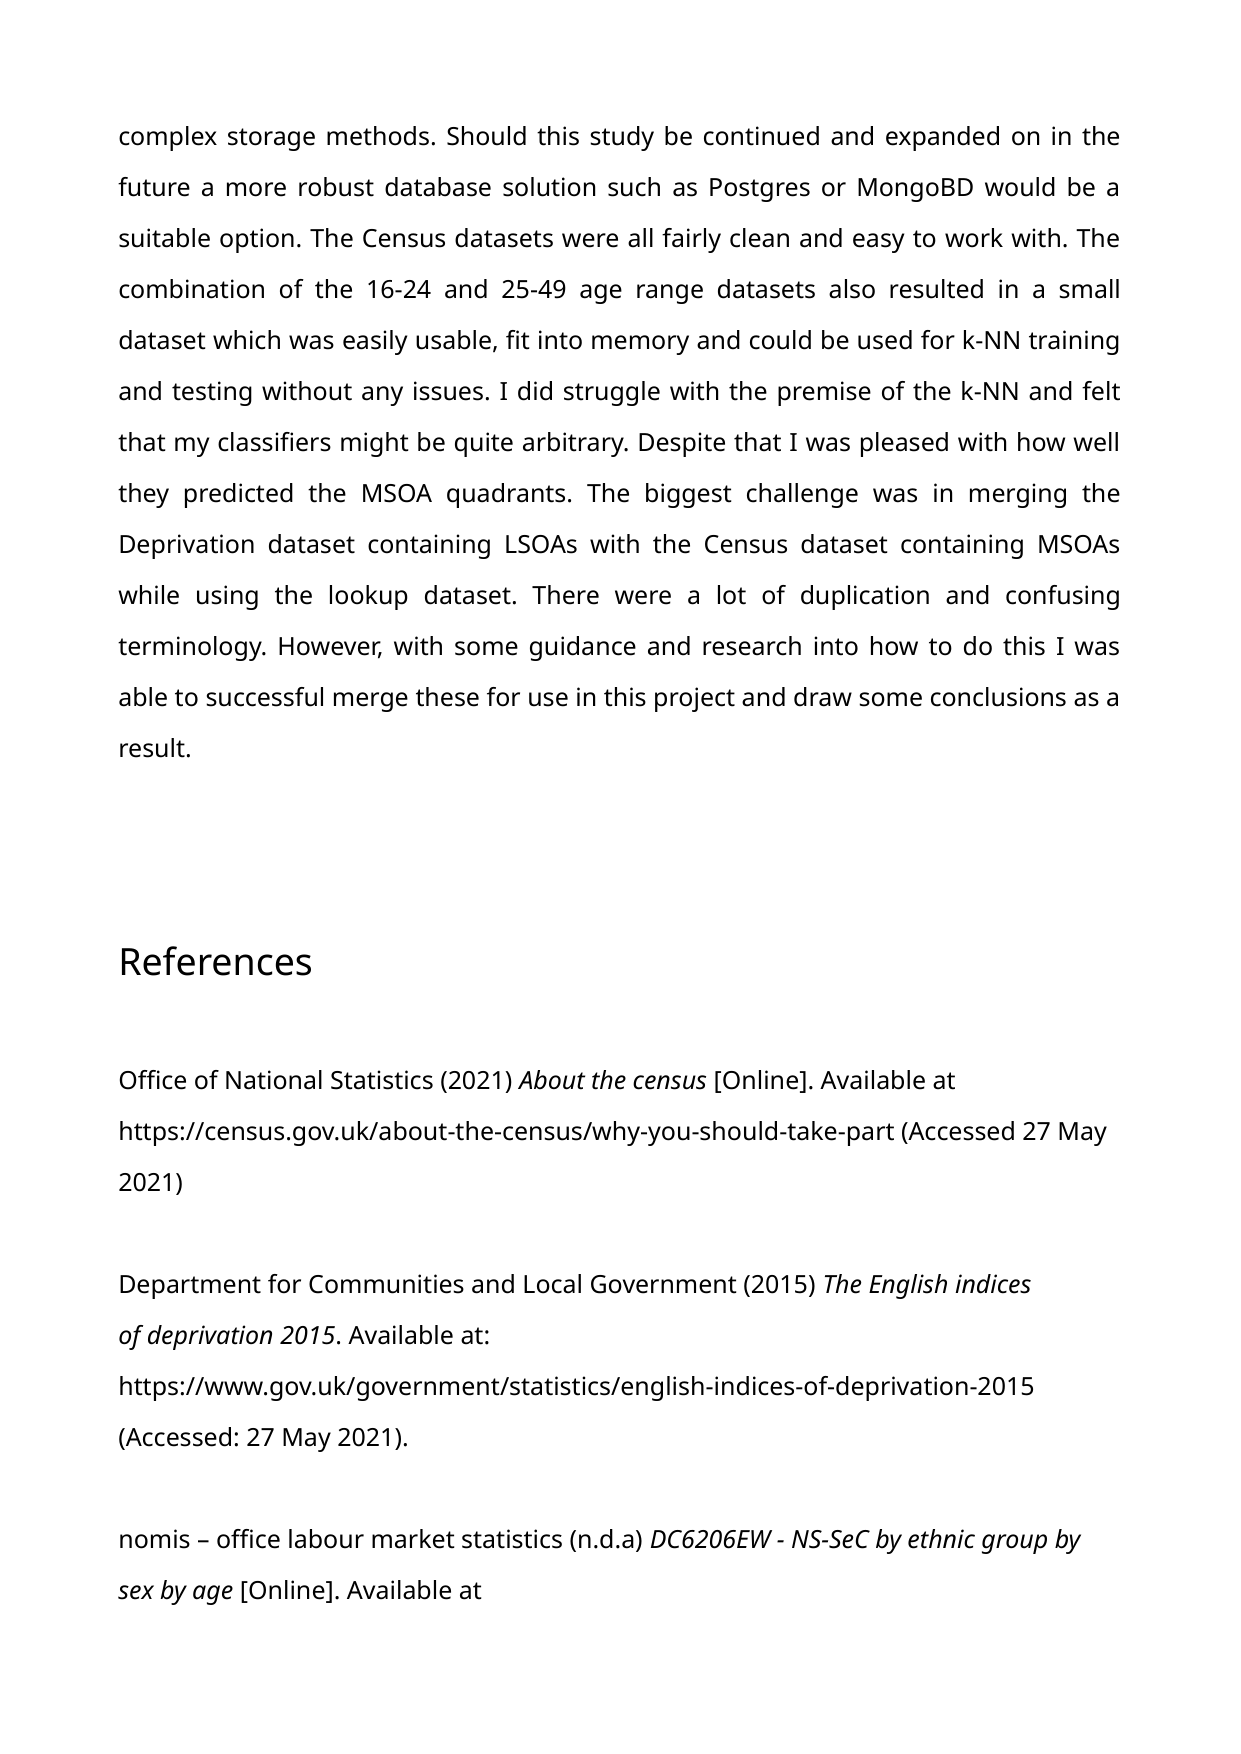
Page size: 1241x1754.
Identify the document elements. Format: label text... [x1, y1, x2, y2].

text Office of National Statistics (2021) About the census [Online]. Available at https://census.gov.uk/about-the-census/why-you-should-take-part (Accessed 27 May 2021) [118, 1062, 1122, 1198]
text (Accessed: 27 May 2021). [118, 1420, 1122, 1454]
text https://www.gov.uk/government/statistics/english-indices-of-deprivation-2015 [118, 1369, 1122, 1403]
text Department for Communities and Local Government (2015) The English indices [118, 1267, 1122, 1301]
text References [118, 935, 1122, 986]
text complex storage methods. Should this study be continued and expanded on in the future a more robust database solution such as Postgres or MongoBD would be a suitable option. The Census datasets were all fairly clean and easy to work with. The combination of the 16-24 and 25-49 age range datasets also resulted in a small dataset which was easily usable, fit into memory and could be used for k-NN training and testing without any issues. I did struggle with the premise of the k-NN and felt that my classifiers might be quite arbitrary. Despite that I was pleased with how well they predicted the MSOA quadrants. The biggest challenge was in merging the Deprivation dataset containing LSOAs with the Census dataset containing MSOAs while using the lookup dataset. There were a lot of duplication and confusing terminology. However, with some guidance and research into how to do this I was able to successful merge these for use in this project and draw some conclusions as a result. [118, 118, 1122, 765]
text nomis – office labour market statistics (n.d.a) DC6206EW - NS-SeC by ethnic group by sex by age [Online]. Available at [118, 1522, 1122, 1607]
text of deprivation 2015. Available at: [118, 1318, 1122, 1352]
